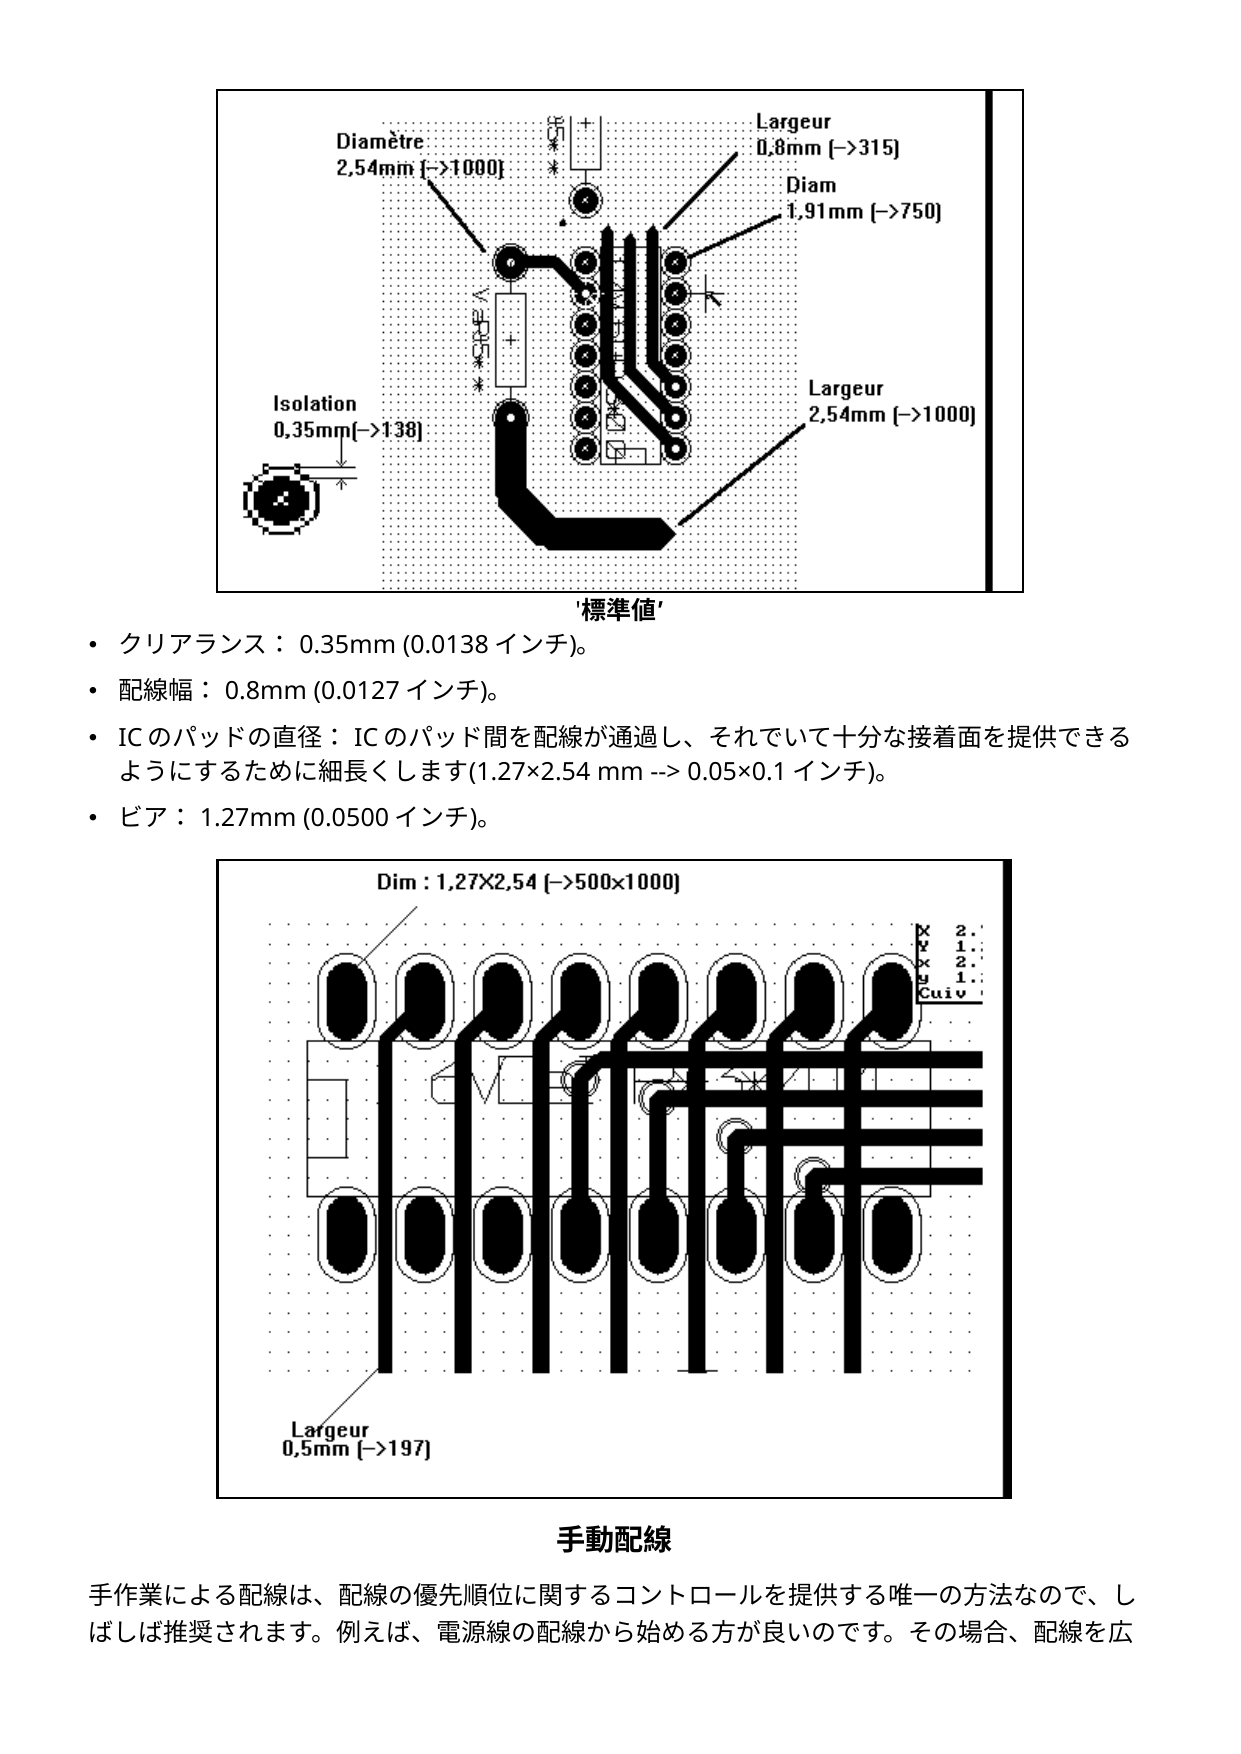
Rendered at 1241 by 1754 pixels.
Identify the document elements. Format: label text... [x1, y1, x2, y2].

list ビア： 1.27mm (0.0500インチ)。 [88, 800, 1152, 834]
list クリアランス： 0.35mm (0.0138インチ)。 [88, 627, 1152, 661]
list 配線幅： 0.8mm (0.0127インチ)。 [88, 673, 1152, 707]
list ICのパッドの直径： ICのパッド間を配線が通過し、それでいて十分な接着面を提供できるようにするために細長くします(1.27×2.54 mm --> 0.05×0.1インチ)。 [88, 720, 1152, 788]
text '標準値' [88, 593, 1152, 627]
text 手作業による配線は、配線の優先順位に関するコントロールを提供する唯一の方法なので、しばしば推奨されます。例えば、電源線の配線から始める方が良いのです。その場合、配線を広 [88, 1578, 1152, 1648]
text 手動配線 [88, 1519, 1140, 1558]
